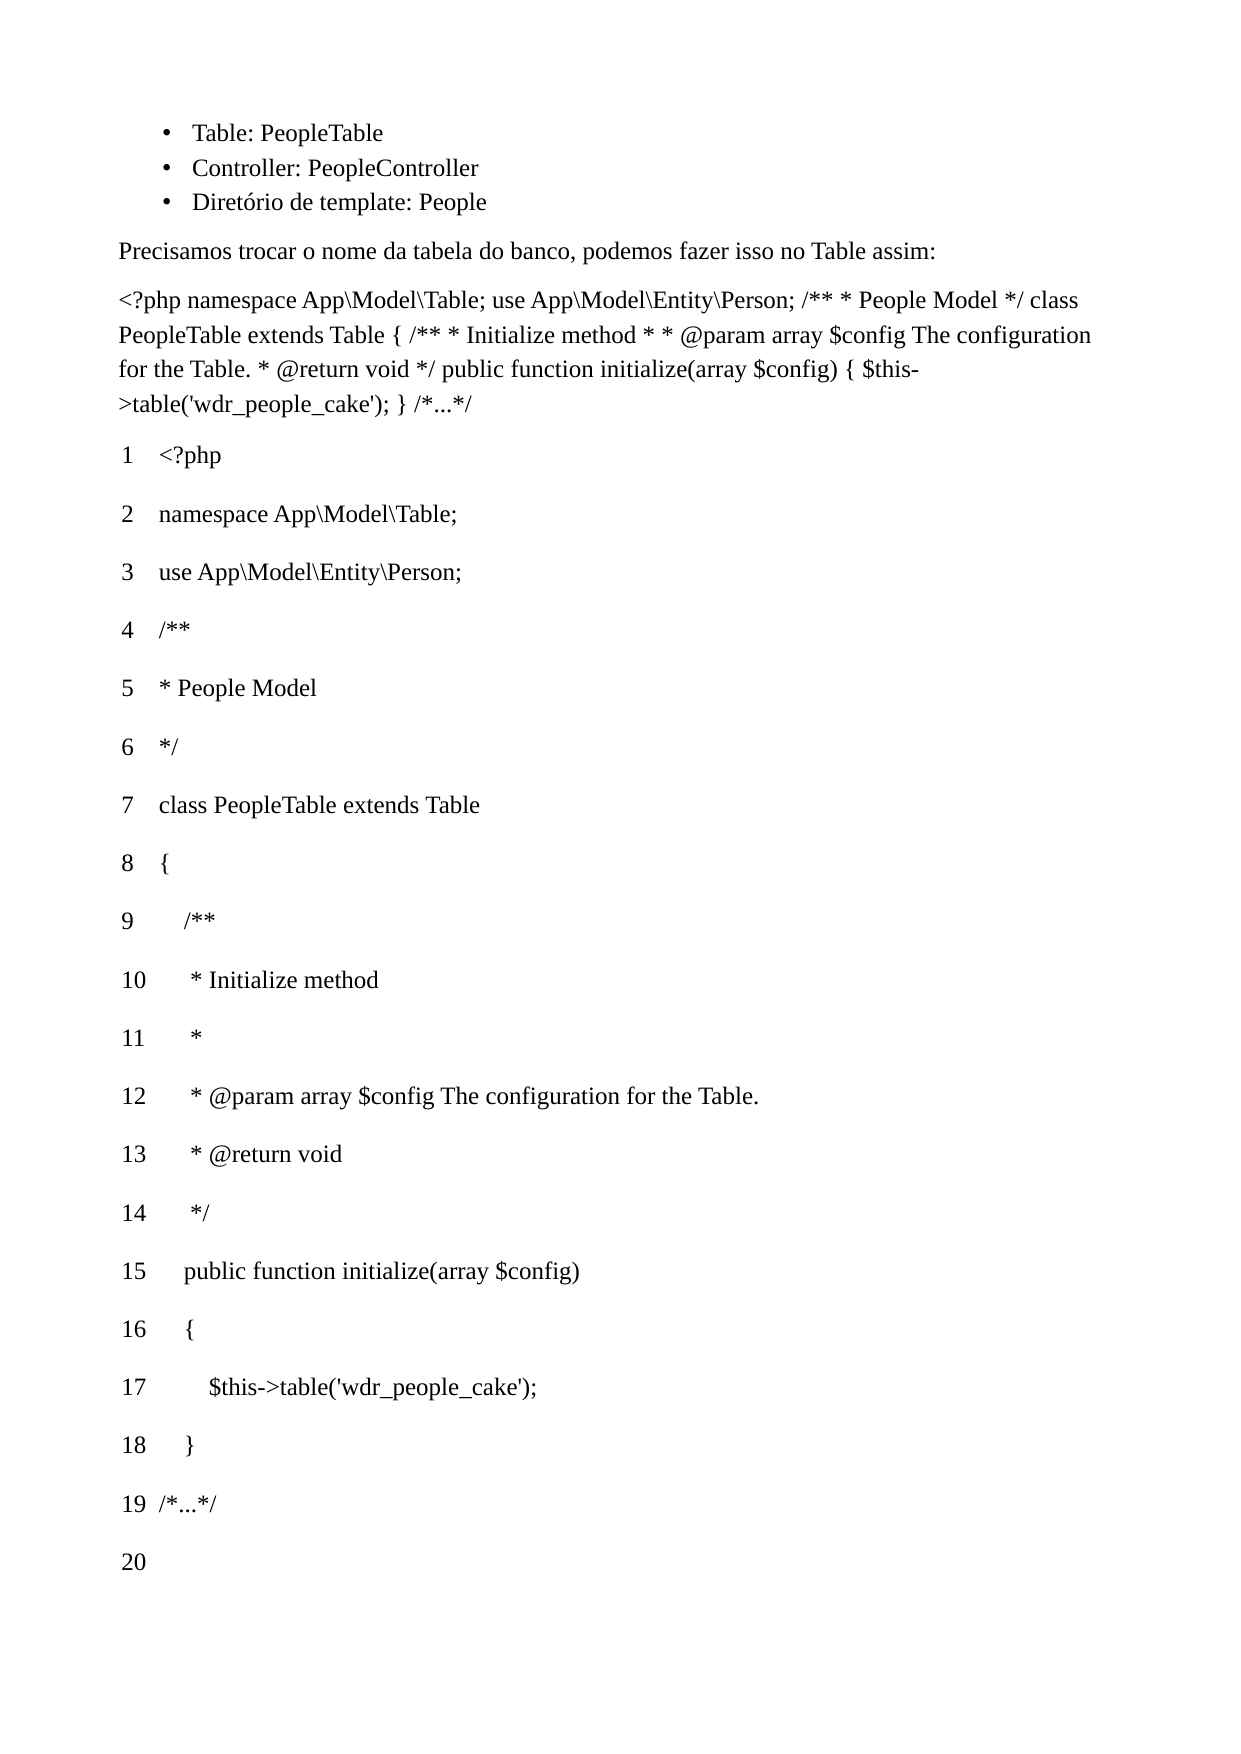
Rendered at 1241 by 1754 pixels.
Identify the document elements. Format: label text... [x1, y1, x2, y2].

text Precisamos trocar o nome da tabela do banco, podemos fazer isso no Table assim: [118, 236, 1122, 265]
list Table: PeopleTable [162, 118, 1122, 147]
table_header <?php namespace App\Model\Table; use App\Model\Entity\Person; /** * People Model */ class PeopleTable extends Table { /** * Initialize method * * @param array $config The configuration for the Table. * @return void */ public function initialize(array $config) { $this->table('wdr_people_cake'); } /*...*/ [156, 438, 771, 1608]
list Controller: PeopleController [162, 153, 1122, 181]
text <?php namespace App\Model\Table; use App\Model\Entity\Person; /** * People Model */ class PeopleTable extends Table { /** * Initialize method * * @param array $config The configuration for the Table. * @return void */ public function initialize(array $config) { $this->table('wdr_people_cake'); } /*...*/ [118, 285, 1122, 417]
list Diretório de template: People [162, 187, 1122, 216]
table_header 1 2 3 4 5 6 7 8 9 10 11 12 13 14 15 16 17 18 19 20 [118, 438, 156, 1608]
